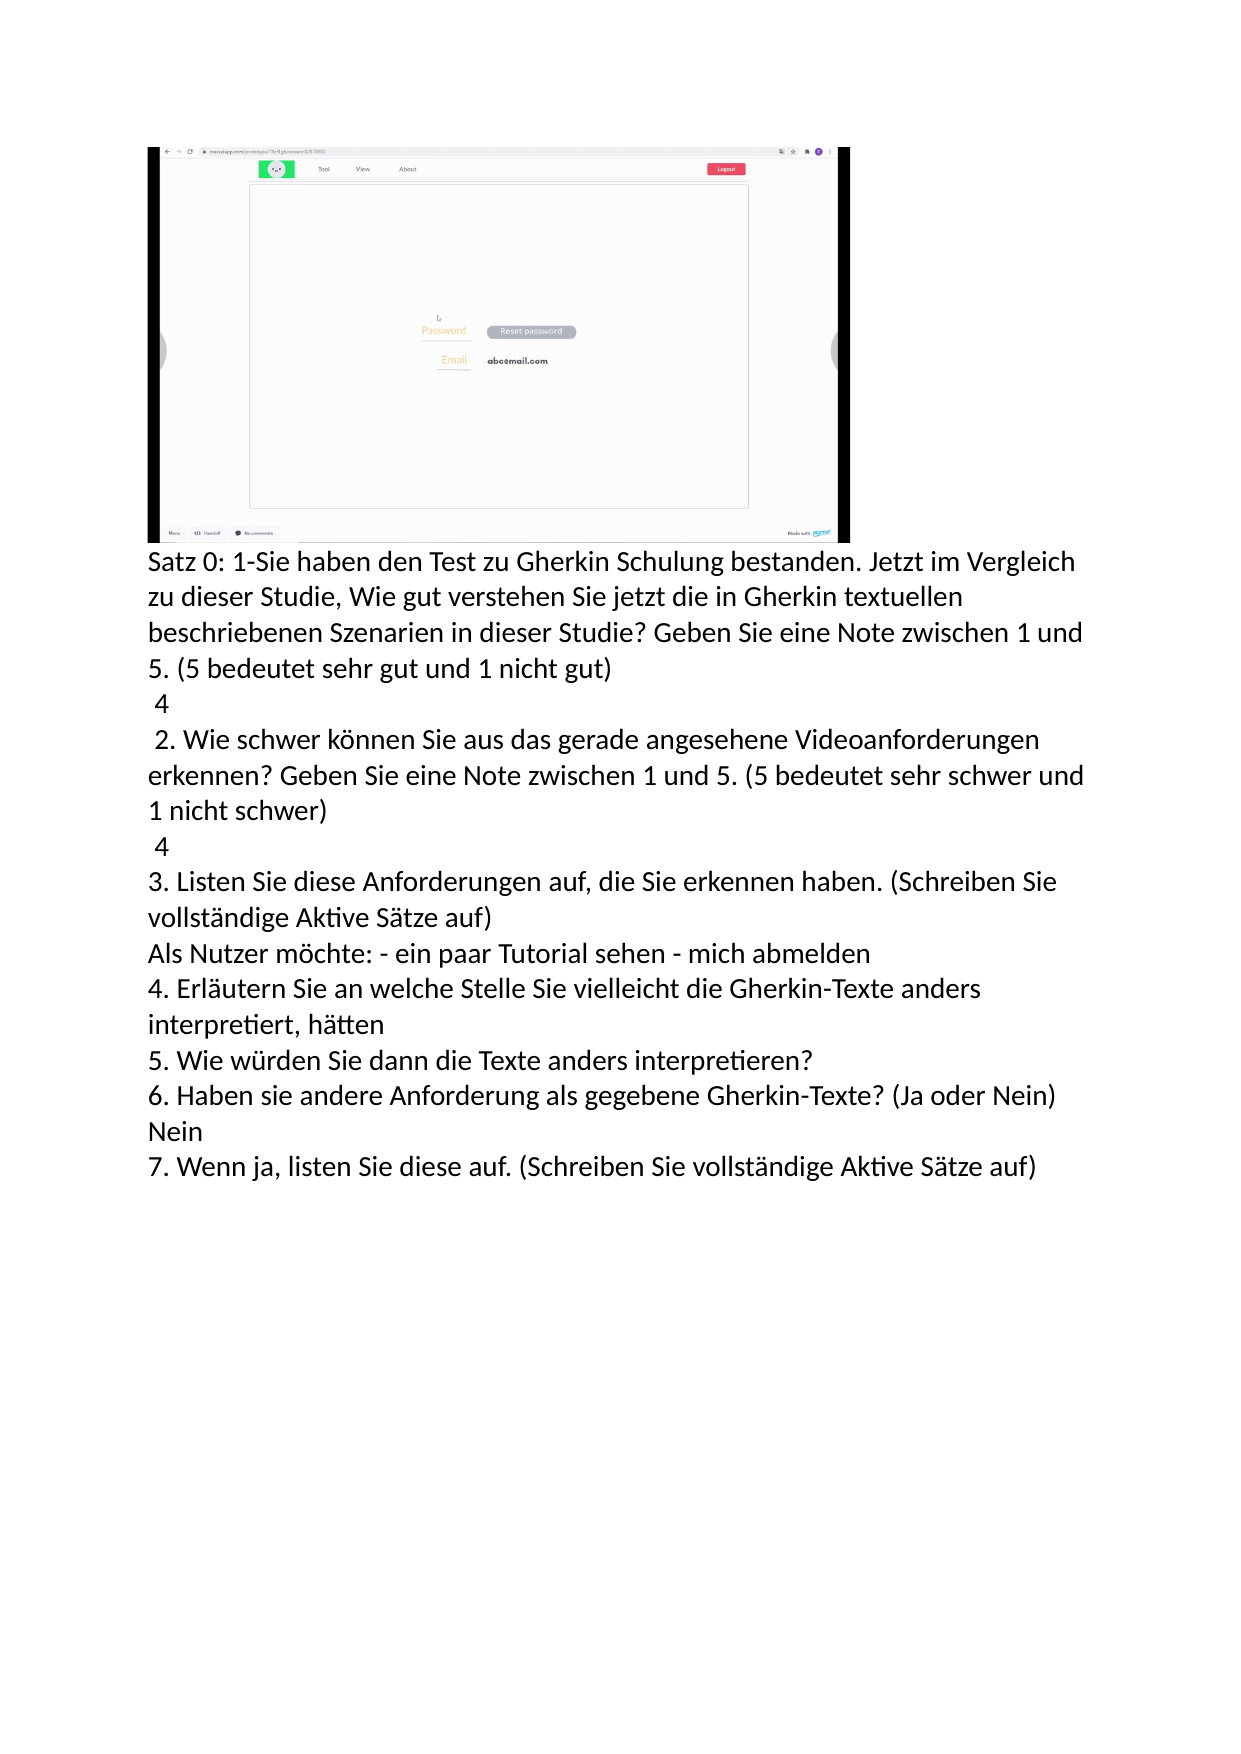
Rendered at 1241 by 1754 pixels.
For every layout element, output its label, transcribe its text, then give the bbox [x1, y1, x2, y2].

text 3. Listen Sie diese Anforderungen auf, die Sie erkennen haben. (Schreiben Sie vollständige Aktive Sätze auf) [148, 863, 1093, 935]
text 6. Haben sie andere Anforderung als gegebene Gherkin-Texte? (Ja oder Nein) Nein [148, 1077, 1093, 1148]
text 2. Wie schwer können Sie aus das gerade angesehene Videoanforderungen erkennen? Geben Sie eine Note zwischen 1 und 5. (5 bedeutet sehr schwer und 1 nicht schwer) [148, 721, 1093, 828]
text 4 [148, 685, 1093, 721]
text 5. Wie würden Sie dann die Texte anders interpretieren? [148, 1042, 1093, 1077]
text 7. Wenn ja, listen Sie diese auf. (Schreiben Sie vollständige Aktive Sätze auf) [148, 1148, 1093, 1184]
text 4 [148, 828, 1093, 863]
text Als Nutzer möchte: - ein paar Tutorial sehen - mich abmelden [148, 935, 1093, 970]
text 4. Erläutern Sie an welche Stelle Sie vielleicht die Gherkin-Texte anders interpretiert, hätten [148, 970, 1093, 1042]
text Satz 0: 1-Sie haben den Test zu Gherkin Schulung bestanden. Jetzt im Vergleich zu dieser Studie, Wie gut verstehen Sie jetzt die in Gherkin textuellen beschriebenen Szenarien in dieser Studie? Geben Sie eine Note zwischen 1 und 5. (5 bedeutet sehr gut und 1 nicht gut) [148, 543, 1093, 685]
